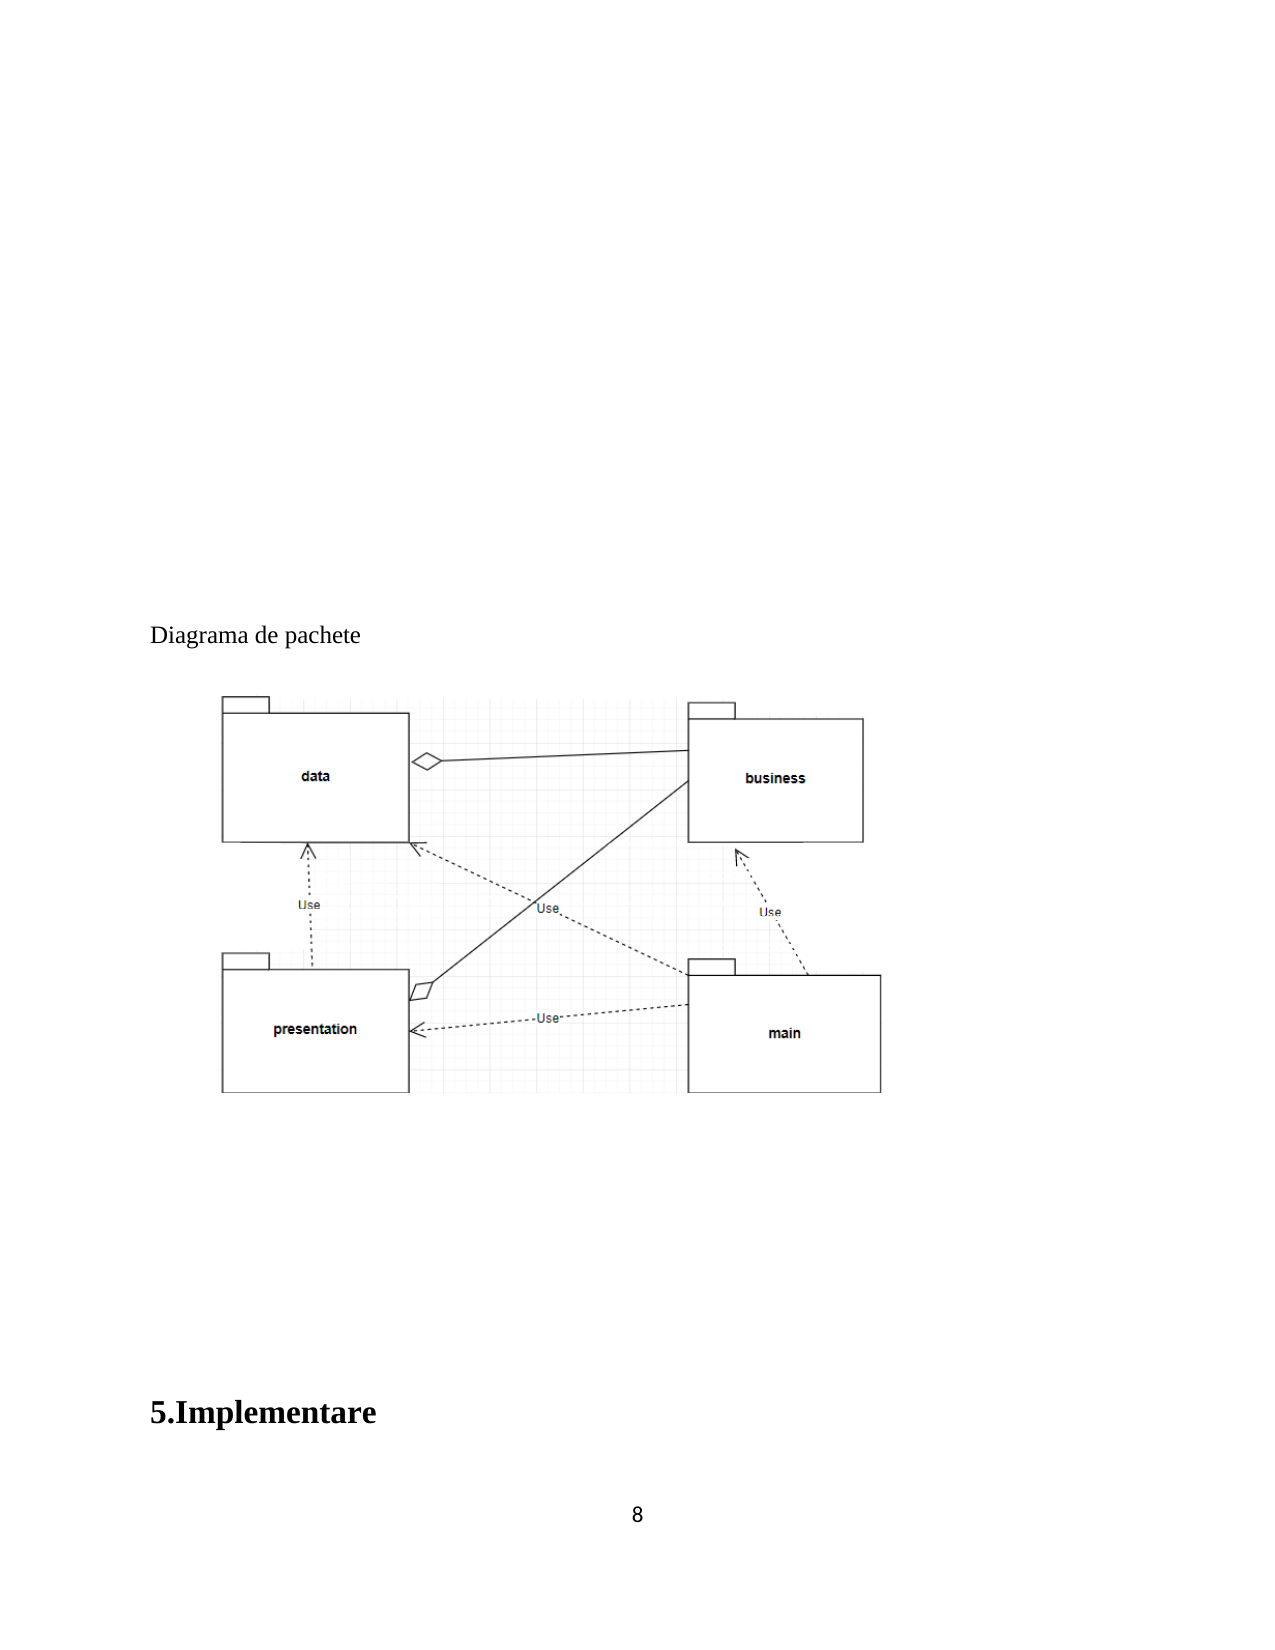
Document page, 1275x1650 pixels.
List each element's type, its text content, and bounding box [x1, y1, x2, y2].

text Diagrama de pachete [150, 620, 1125, 649]
text 5.Implementare [150, 1392, 1125, 1431]
